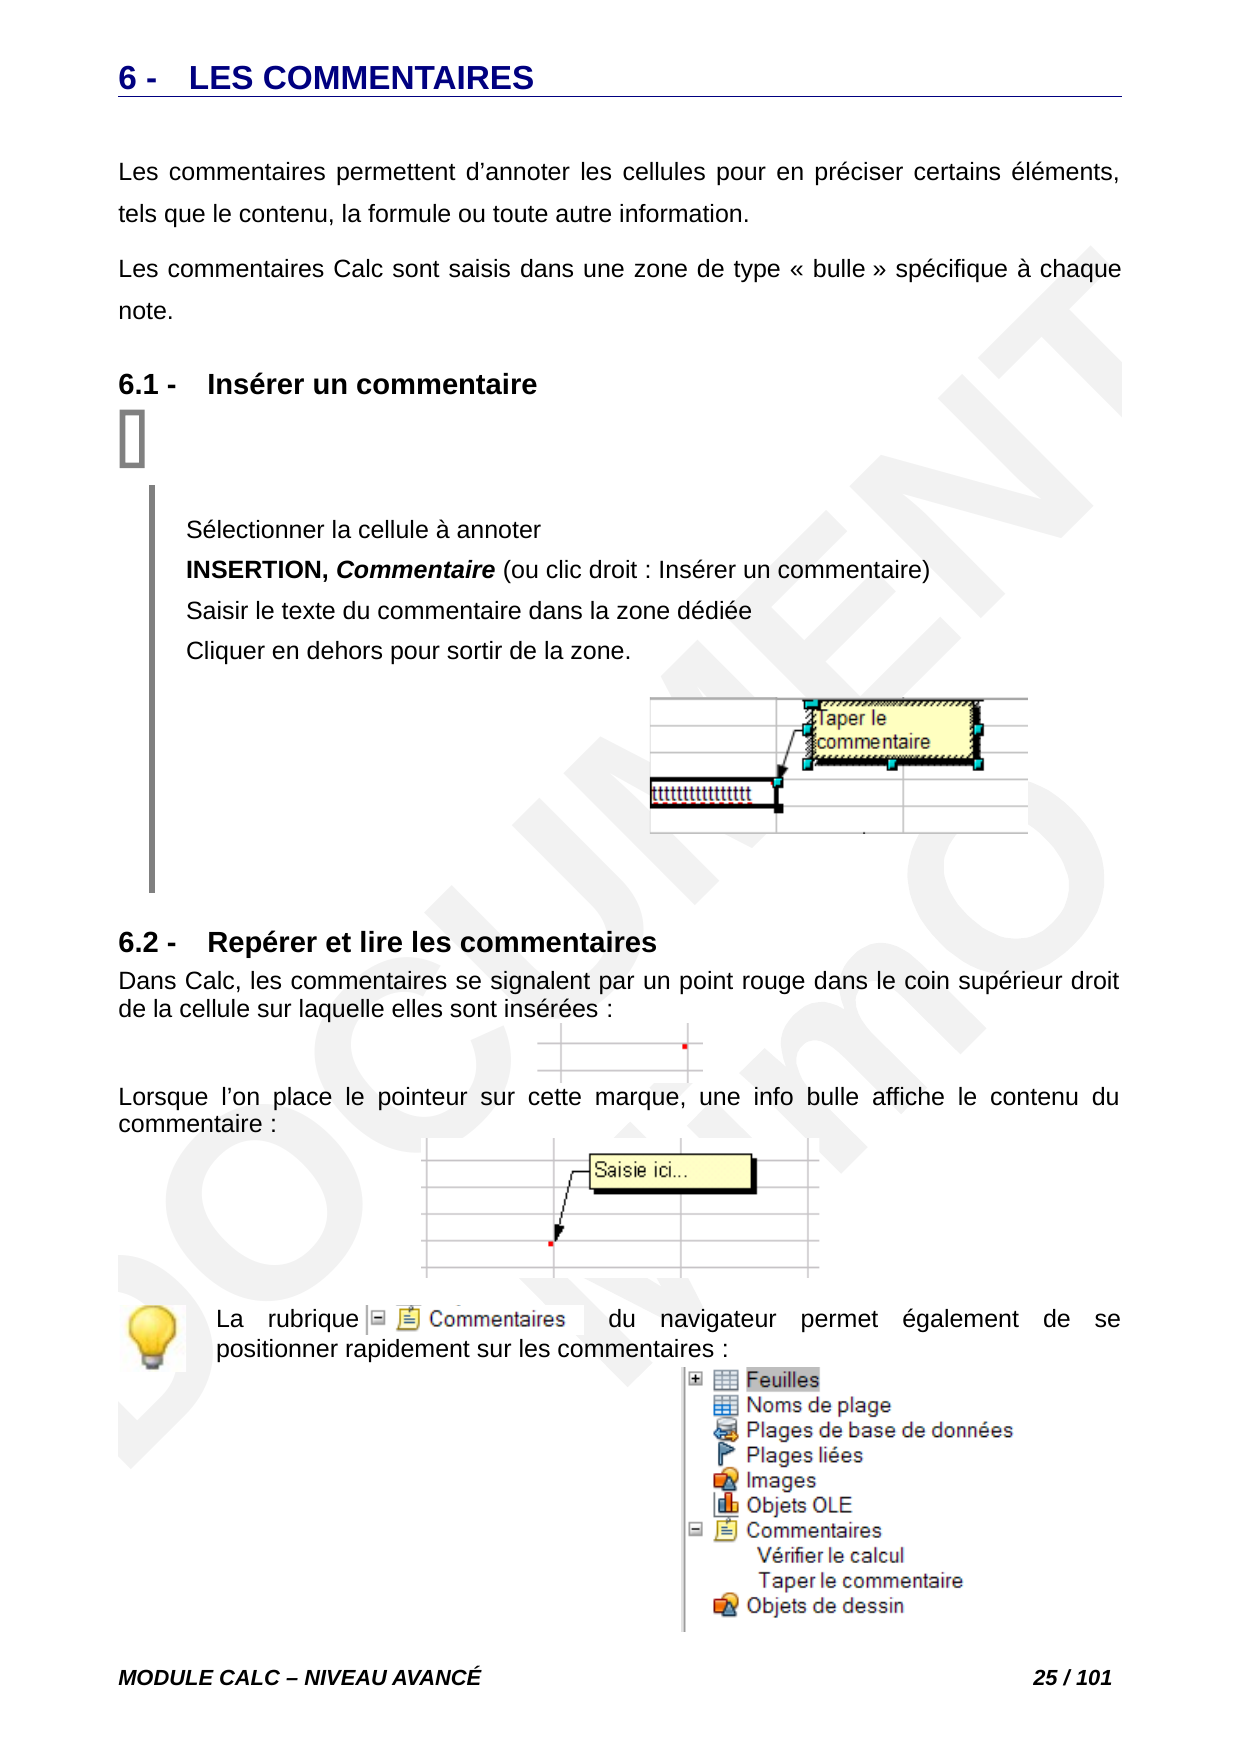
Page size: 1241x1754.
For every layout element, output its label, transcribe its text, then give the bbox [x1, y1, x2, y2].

picture [365, 1305, 584, 1335]
subtitle Les commentaires [118, 59, 1122, 96]
text Dans Calc, les commentaires se signalent par un point rouge dans le coin supérieur droit de la cellule sur laquelle elles sont insérées : [118, 967, 1122, 1023]
subtitle Repérer et lire les commentaires [118, 926, 1122, 959]
text INSERTION, Commentaire (ou clic droit : Insérer un commentaire) [155, 525, 1122, 565]
picture [537, 1023, 703, 1083]
text Les commentaires permettent d’annoter les cellules pour en préciser certains éléments, tels que le contenu, la formule ou toute autre information. [118, 147, 1122, 231]
picture [119, 1305, 187, 1372]
text Saisir le texte du commentaire dans la zone dédiée [155, 565, 1122, 606]
subtitle Insérer un commentaire [118, 368, 1122, 401]
text Cliquer en dehors pour sortir de la zone. [155, 606, 1122, 665]
text 8 [118, 409, 1122, 484]
text Lorsque l’on place le pointeur sur cette marque, une info bulle affiche le contenu du commentaire : [118, 1023, 1122, 1138]
text Les commentaires Calc sont saisis dans une zone de type « bulle » spécifique à chaque note. [118, 255, 1122, 324]
picture [681, 1367, 1028, 1632]
text La rubrique du navigateur permet également de se positionner rapidement sur les commentaires : [187, 1305, 1122, 1362]
picture [649, 697, 1028, 834]
text Sélectionner la cellule à annoter [149, 484, 1122, 525]
picture [421, 1138, 820, 1278]
